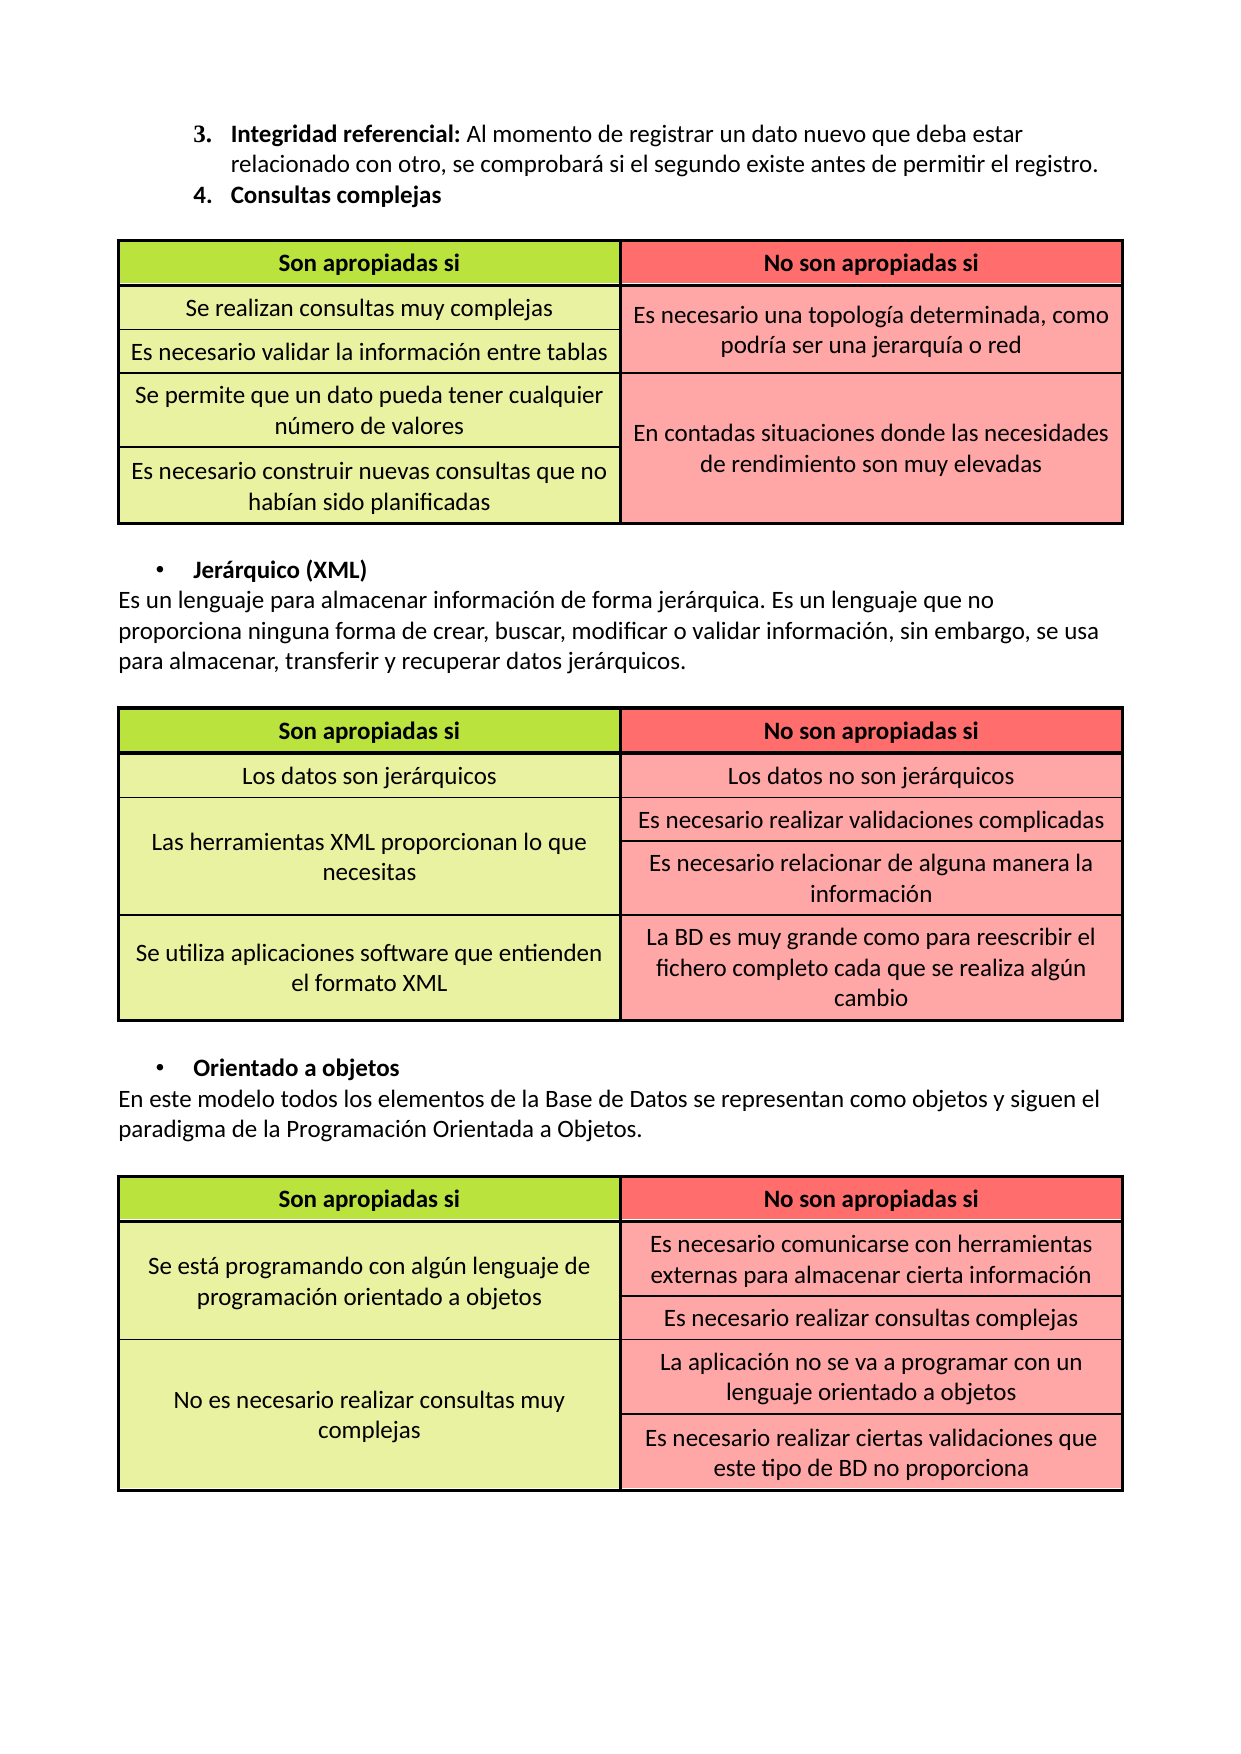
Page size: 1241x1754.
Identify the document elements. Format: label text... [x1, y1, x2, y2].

table_header Son apropiadas si [120, 1178, 619, 1219]
table_cell No es necesario realizar consultas muy complejas [120, 1340, 619, 1488]
table_cell Es necesario validar la información entre tablas [120, 330, 619, 372]
table_cell Es necesario comunicarse con herramientas externas para almacenar cierta información [622, 1223, 1121, 1295]
table_cell Los datos no son jerárquicos [622, 755, 1121, 797]
table_cell Es necesario realizar consultas complejas [622, 1297, 1121, 1339]
table_cell La BD es muy grande como para reescribir el fichero completo cada que se realiza algún cambio [622, 916, 1121, 1019]
table_cell Los datos son jerárquicos [120, 755, 619, 797]
table_header No son apropiadas si [622, 710, 1121, 751]
list Integridad referencial: Al momento de registrar un dato nuevo que deba estar relacionado con otro, se comprobará si el segundo existe antes de permitir el registro. [193, 118, 1122, 179]
text En este modelo todos los elementos de la Base de Datos se representan como objetos y siguen el paradigma de la Programación Orientada a Objetos. [118, 1083, 1122, 1144]
table_cell Se permite que un dato pueda tener cualquier número de valores [120, 374, 619, 446]
table_cell Es necesario una topología determinada, como podría ser una jerarquía o red [622, 287, 1121, 372]
list Orientado a objetos [156, 1052, 1122, 1083]
list Consultas complejas [193, 179, 1122, 210]
table_cell Es necesario realizar validaciones complicadas [622, 798, 1121, 840]
table_header No son apropiadas si [622, 1178, 1121, 1219]
table_cell Es necesario realizar ciertas validaciones que este tipo de BD no proporciona [622, 1415, 1121, 1488]
text Es un lenguaje para almacenar información de forma jerárquica. Es un lenguaje que no proporciona ninguna forma de crear, buscar, modificar o validar información, sin embargo, se usa para almacenar, transferir y recuperar datos jerárquicos. [118, 584, 1122, 676]
table_cell Las herramientas XML proporcionan lo que necesitas [120, 798, 619, 914]
table_cell Es necesario construir nuevas consultas que no habían sido planificadas [120, 448, 619, 522]
table_cell Es necesario relacionar de alguna manera la información [622, 842, 1121, 914]
list Jerárquico (XML) [156, 554, 1122, 584]
table_cell Se realizan consultas muy complejas [120, 287, 619, 329]
table_header Son apropiadas si [120, 242, 619, 283]
table_cell La aplicación no se va a programar con un lenguaje orientado a objetos [622, 1340, 1121, 1413]
table_header Son apropiadas si [120, 710, 619, 751]
table_cell Se está programando con algún lenguaje de programación orientado a objetos [120, 1223, 619, 1339]
table_cell En contadas situaciones donde las necesidades de rendimiento son muy elevadas [622, 374, 1121, 522]
table_header No son apropiadas si [622, 242, 1121, 283]
table_cell Se utiliza aplicaciones software que entienden el formato XML [120, 916, 619, 1019]
